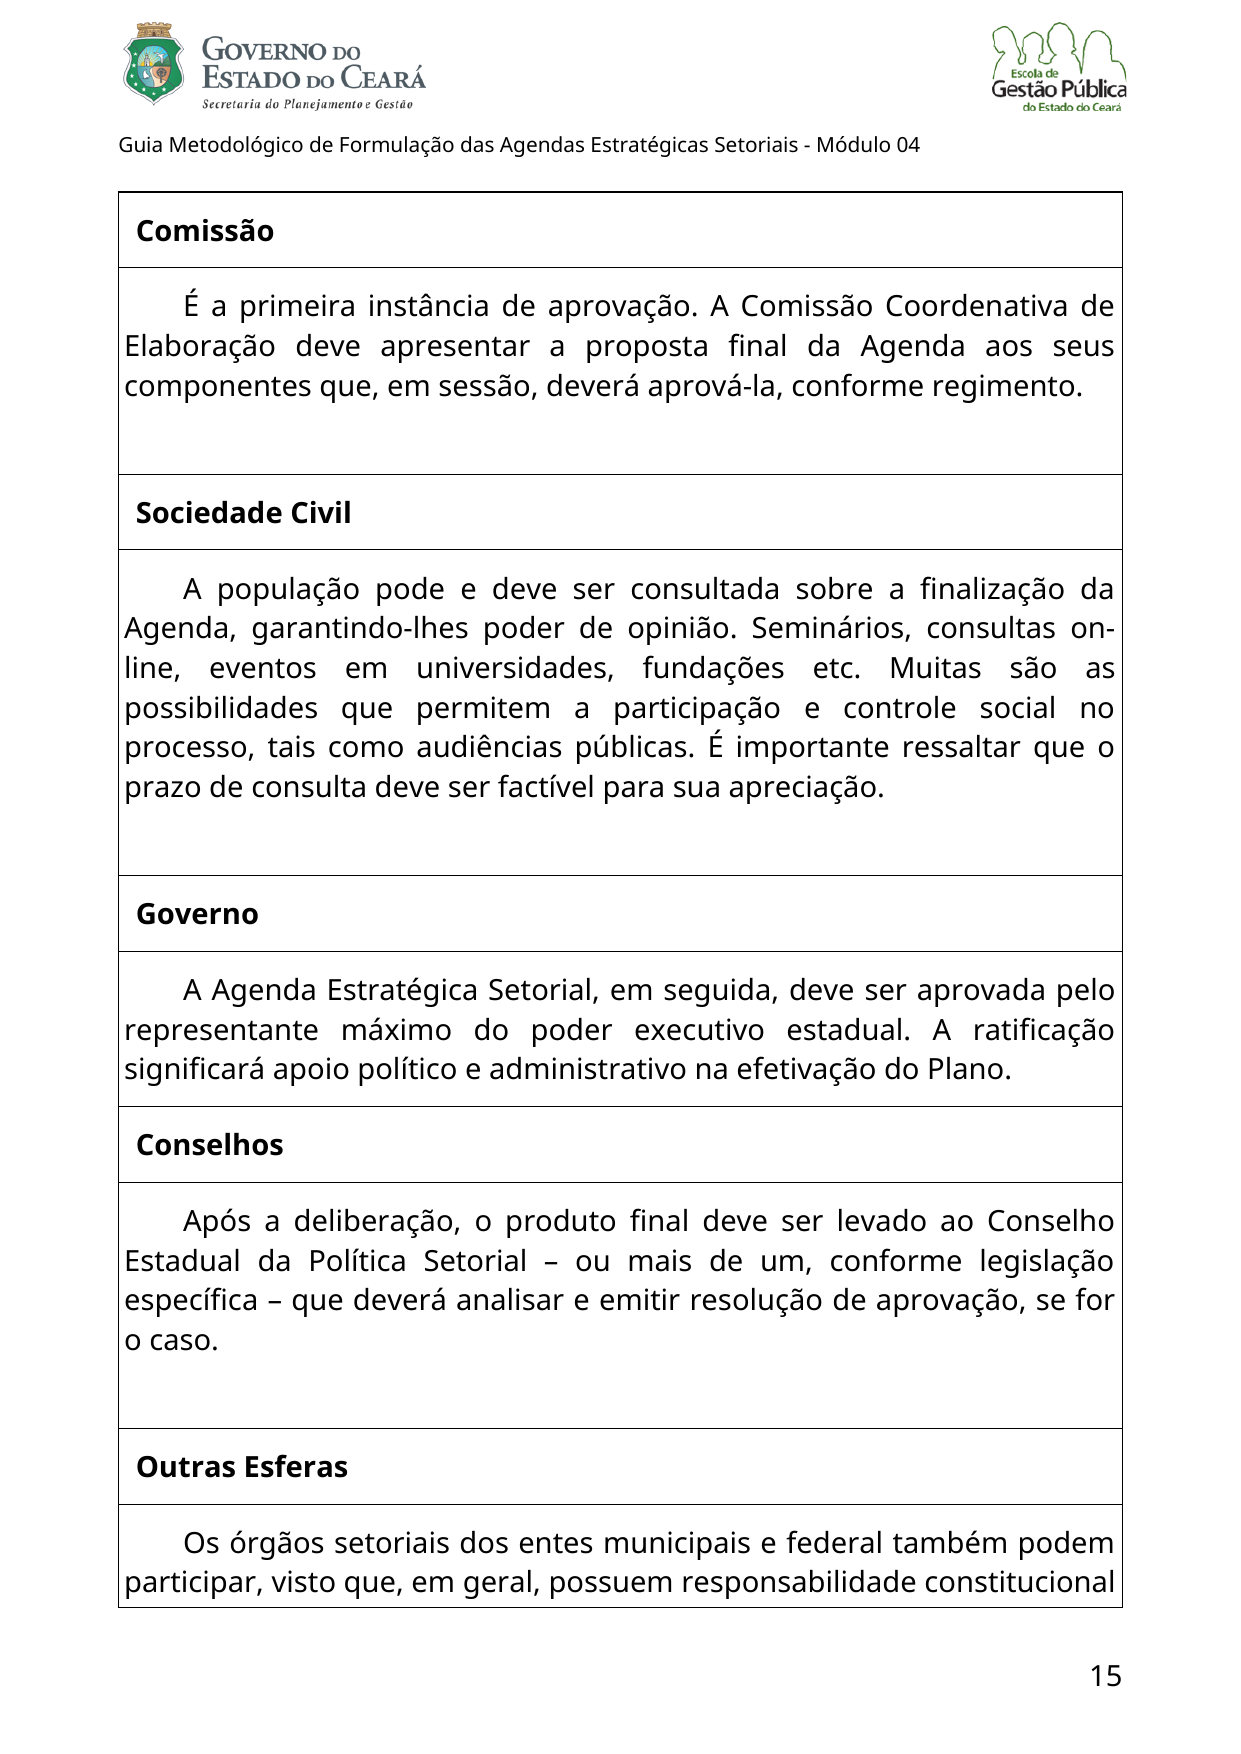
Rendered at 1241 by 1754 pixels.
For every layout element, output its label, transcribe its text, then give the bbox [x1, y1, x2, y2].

picture [123, 22, 1127, 111]
table_cell Outras Esferas [119, 1429, 1122, 1503]
table_cell Após a deliberação, o produto final deve ser levado ao Conselho Estadual da Política Setorial – ou mais de um, conforme legislação específica – que deverá analisar e emitir resolução de aprovação, se for o caso. [119, 1183, 1122, 1428]
table_cell A Agenda Estratégica Setorial, em seguida, deve ser aprovada pelo representante máximo do poder executivo estadual. A ratificação significará apoio político e administrativo na efetivação do Plano. [119, 952, 1122, 1106]
table_cell Os órgãos setoriais dos entes municipais e federal também podem participar, visto que, em geral, possuem responsabilidade constitucional [119, 1505, 1122, 1607]
table_cell Conselhos [119, 1107, 1122, 1182]
table_header Comissão [119, 193, 1122, 267]
table_cell É a primeira instância de aprovação. A Comissão Coordenativa de Elaboração deve apresentar a proposta final da Agenda aos seus componentes que, em sessão, deverá aprová-la, conforme regimento. [119, 268, 1122, 474]
table_cell A população pode e deve ser consultada sobre a finalização da Agenda, garantindo-lhes poder de opinião. Seminários, consultas on-line, eventos em universidades, fundações etc. Muitas são as possibilidades que permitem a participação e controle social no processo, tais como audiências públicas. É importante ressaltar que o prazo de consulta deve ser factível para sua apreciação. [119, 550, 1122, 875]
table_cell Sociedade Civil [119, 475, 1122, 549]
table_cell Governo [119, 876, 1122, 951]
